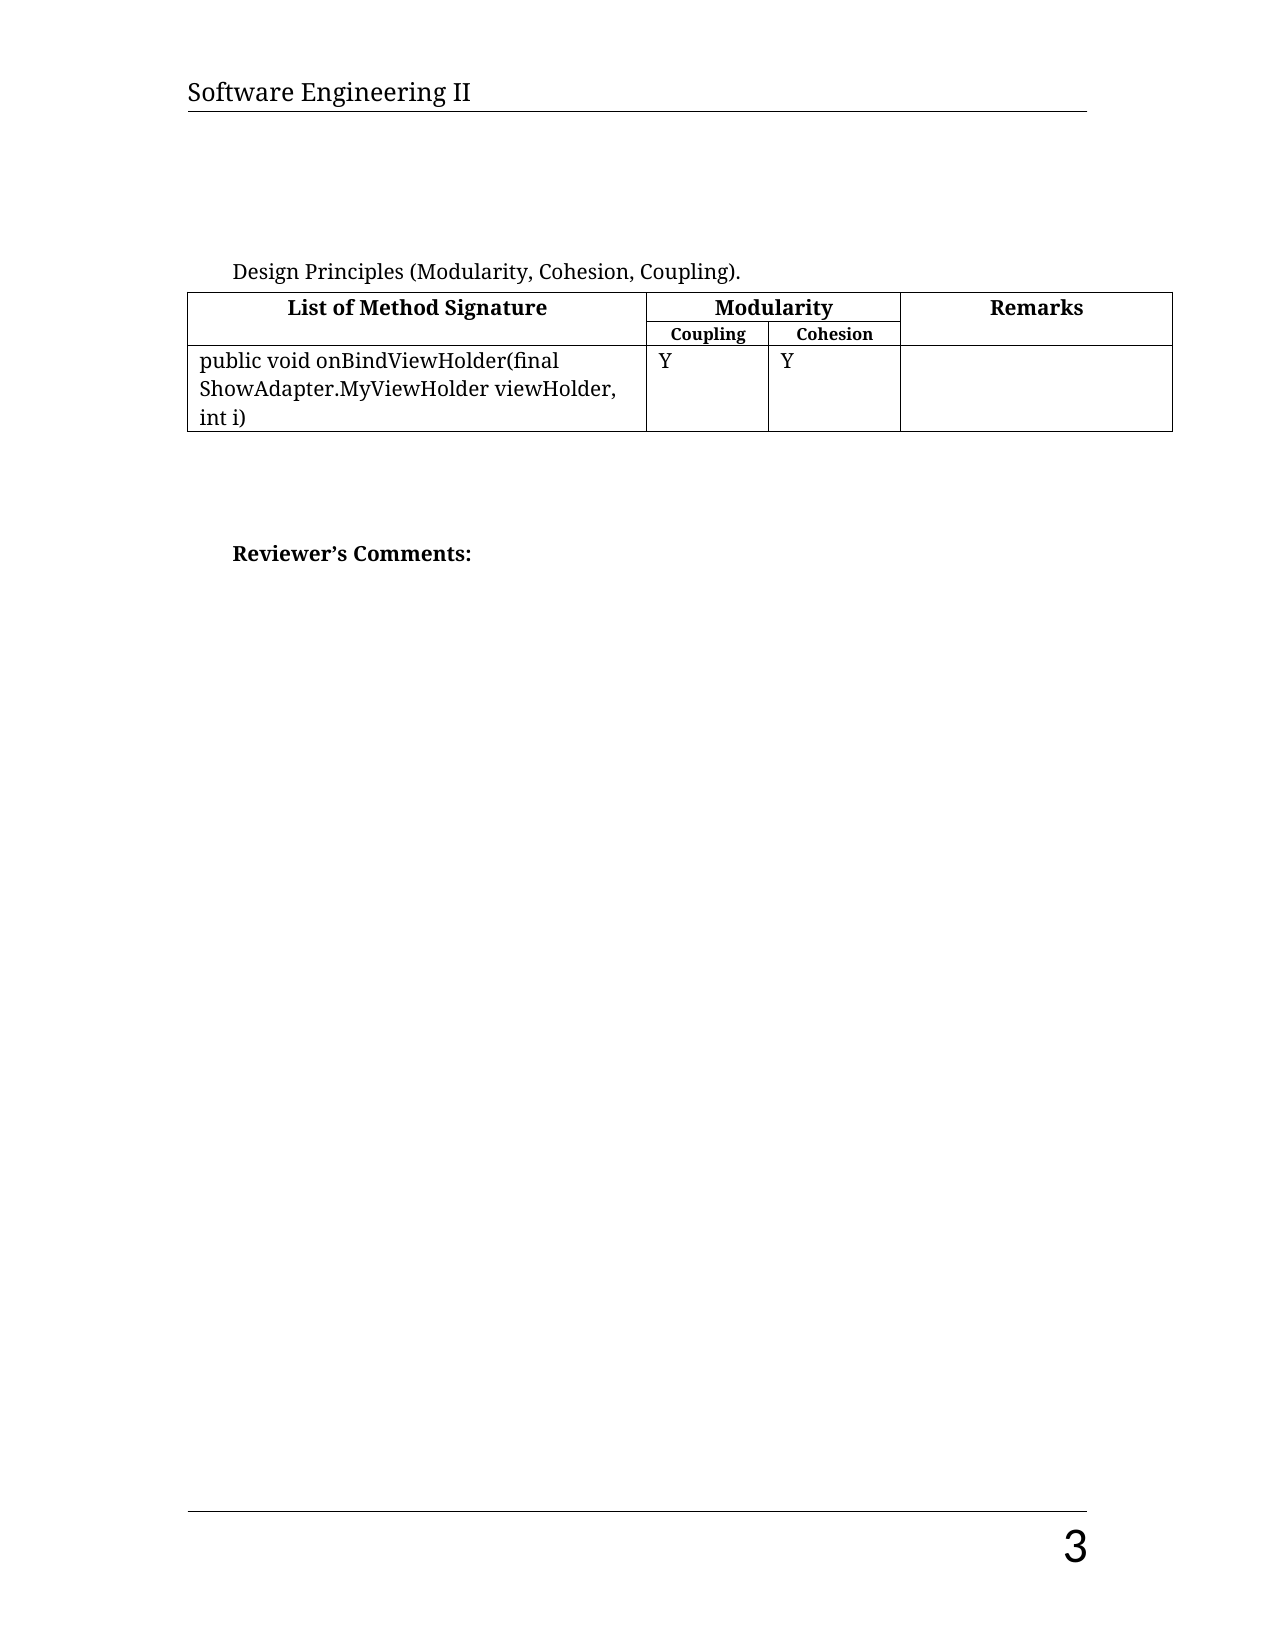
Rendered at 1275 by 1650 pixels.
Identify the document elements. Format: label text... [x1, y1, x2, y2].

table_cell Cohesion [769, 322, 900, 345]
table_cell Coupling [647, 322, 768, 345]
table_header Remarks [901, 293, 1172, 345]
table_cell [901, 346, 1172, 431]
table_cell Y [647, 346, 768, 431]
table_cell public void onBindViewHolder(final ShowAdapter.MyViewHolder viewHolder, int i) [188, 346, 646, 431]
table_header Modularity [647, 293, 900, 321]
table_cell Y [769, 346, 900, 431]
table_header List of Method Signature [188, 293, 646, 345]
subtitle Design Principles (Modularity, Cohesion, Coupling). [187, 257, 1087, 285]
subtitle Reviewer’s Comments: [187, 539, 1087, 596]
